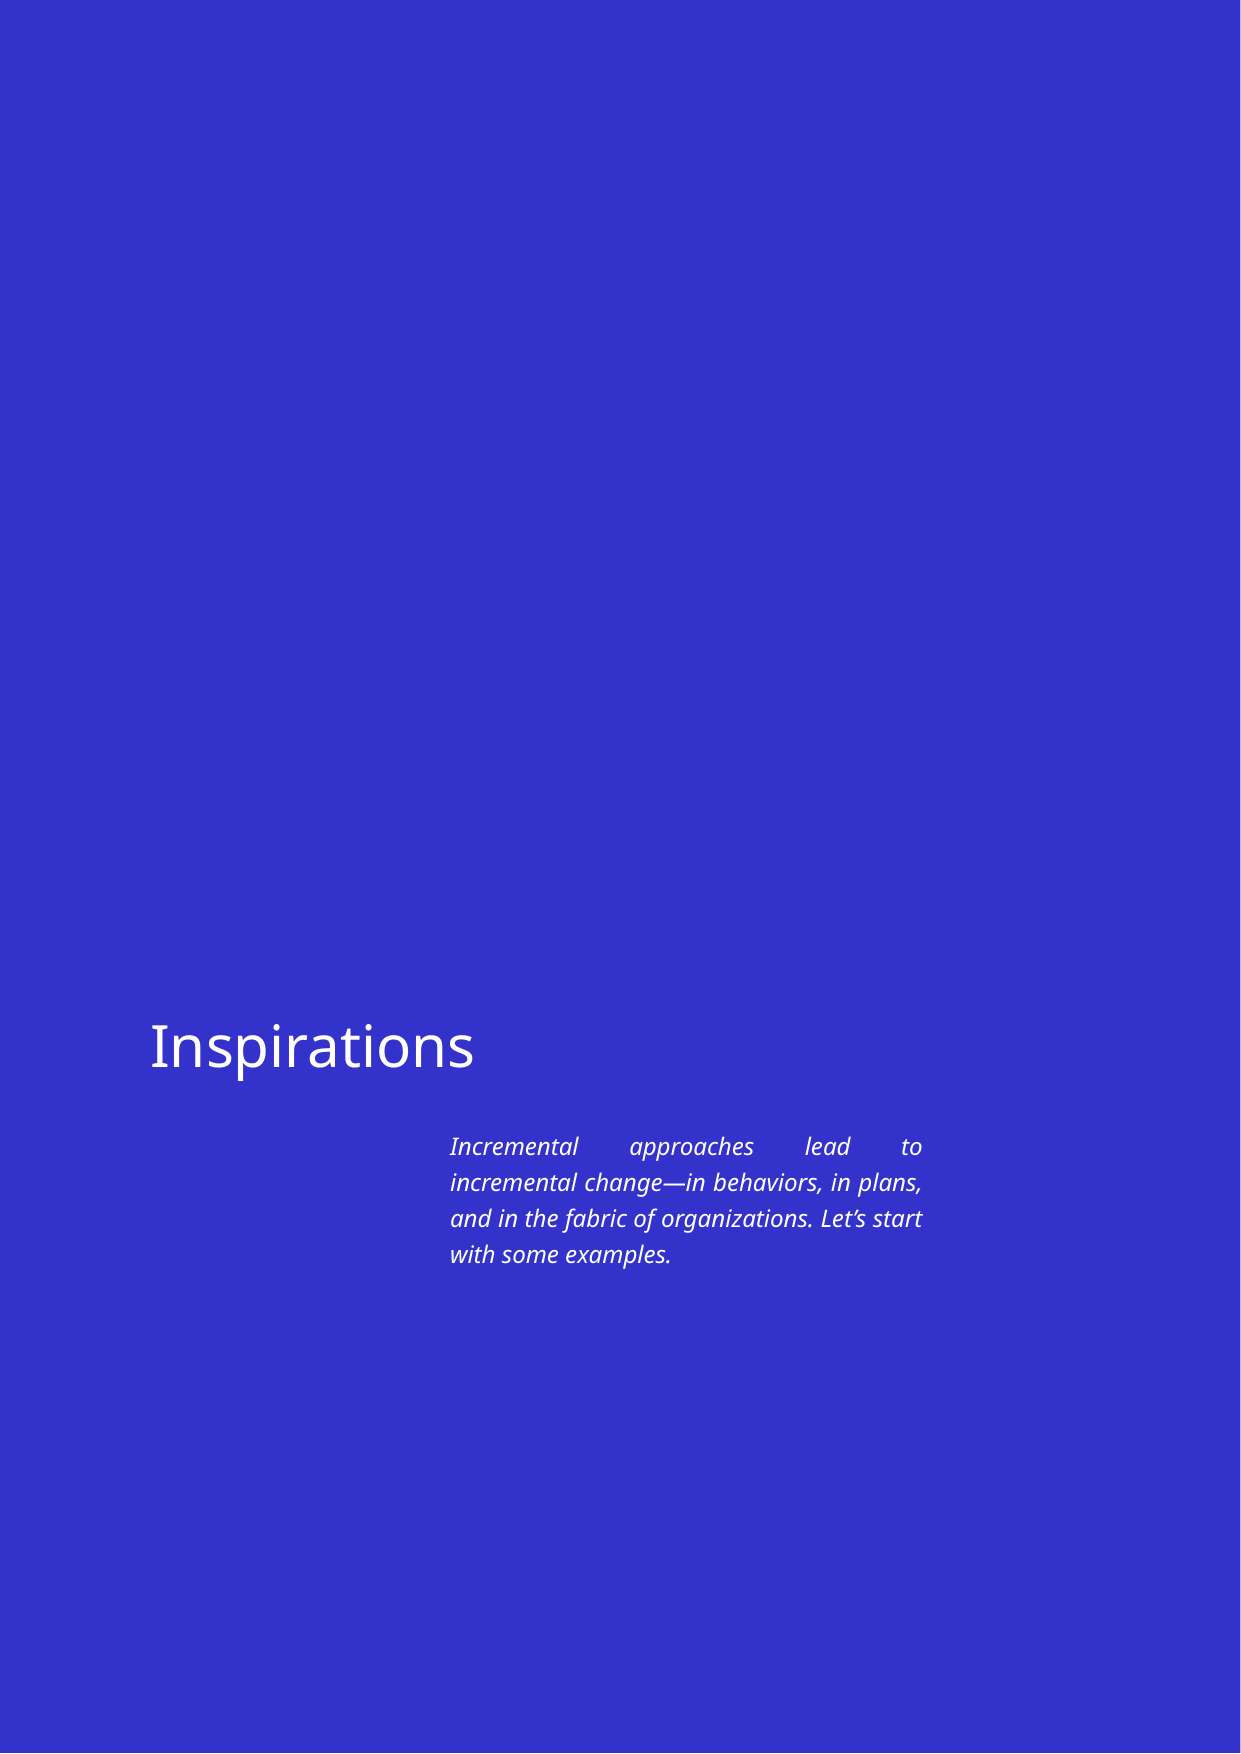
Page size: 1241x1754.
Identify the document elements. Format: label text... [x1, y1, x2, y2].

subtitle Inspirations [150, 1005, 941, 1084]
text Incremental approaches lead to incremental change—in behaviors, in plans, and in the fabric of organizations. Let’s start with some examples. [450, 1129, 926, 1270]
